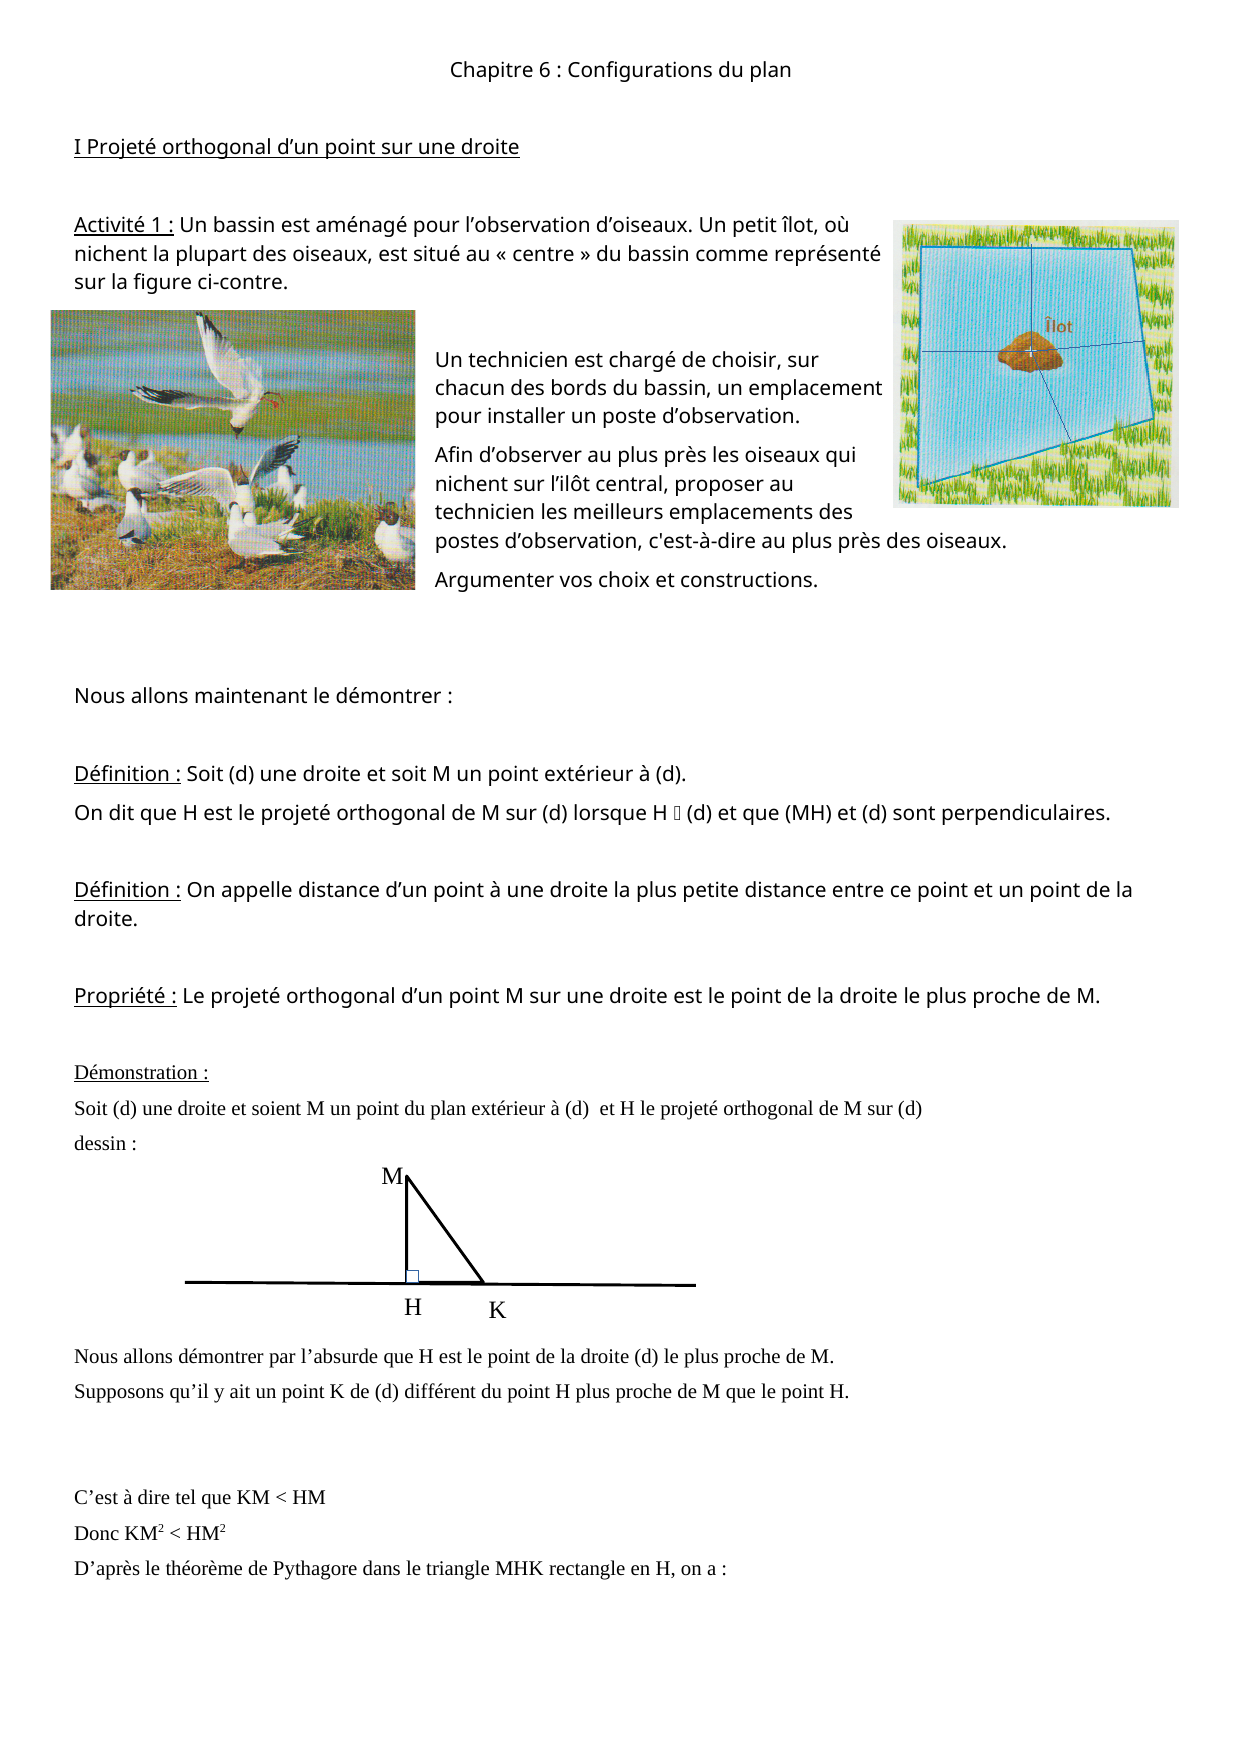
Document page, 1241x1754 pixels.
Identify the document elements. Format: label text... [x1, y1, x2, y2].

text I Projeté orthogonal d’un point sur une droite [74, 132, 1168, 161]
text On dit que H est le projeté orthogonal de M sur (d) lorsque H  (d) et que (MH) et (d) sont perpendiculaires. [74, 798, 1168, 826]
text C’est à dire tel que KM < HM [74, 1484, 1168, 1509]
text Nous allons démontrer par l’absurde que H est le point de la droite (d) le plus proche de M. [74, 1343, 1168, 1368]
text D’après le théorème de Pythagore dans le triangle MHK rectangle en H, on a : [74, 1555, 1168, 1580]
text Afin d’observer au plus près les oiseaux qui nichent sur l’ilôt central, proposer au technicien les meilleurs emplacements des postes d’observation, c'est-à-dire au plus près des oiseaux. [416, 441, 1168, 554]
text Définition : On appelle distance d’un point à une droite la plus petite distance entre ce point et un point de la droite. [74, 876, 1168, 932]
text Nous allons maintenant le démontrer : [74, 681, 1168, 710]
text Propriété : Le projeté orthogonal d’un point M sur une droite est le point de la droite le plus proche de M. [74, 982, 1168, 1010]
text Activité 1 : Un bassin est aménagé pour l’observation d’oiseaux. Un petit îlot, où nichent la plupart des oiseaux, est situé au « centre » du bassin comme représenté sur la figure ci-contre. [74, 210, 1168, 296]
text Soit (d) une droite et soient M un point du plan extérieur à (d) et H le projeté orthogonal de M sur (d) [74, 1095, 1168, 1120]
text Chapitre 6 : Configurations du plan [74, 55, 1168, 83]
text Supposons qu’il y ait un point K de (d) différent du point H plus proche de M que le point H. [74, 1378, 1168, 1403]
text Démonstration : [74, 1059, 1168, 1084]
picture [893, 220, 1179, 508]
text Donc KM2 < HM2 [74, 1520, 1168, 1545]
text Définition : Soit (d) une droite et soit M un point extérieur à (d). [74, 759, 1168, 787]
picture [50, 310, 416, 590]
text dessin : [74, 1130, 1168, 1155]
text Argumenter vos choix et constructions. [74, 565, 1168, 593]
text Un technicien est chargé de choisir, sur chacun des bords du bassin, un emplacement pour installer un poste d’observation. [416, 345, 893, 430]
